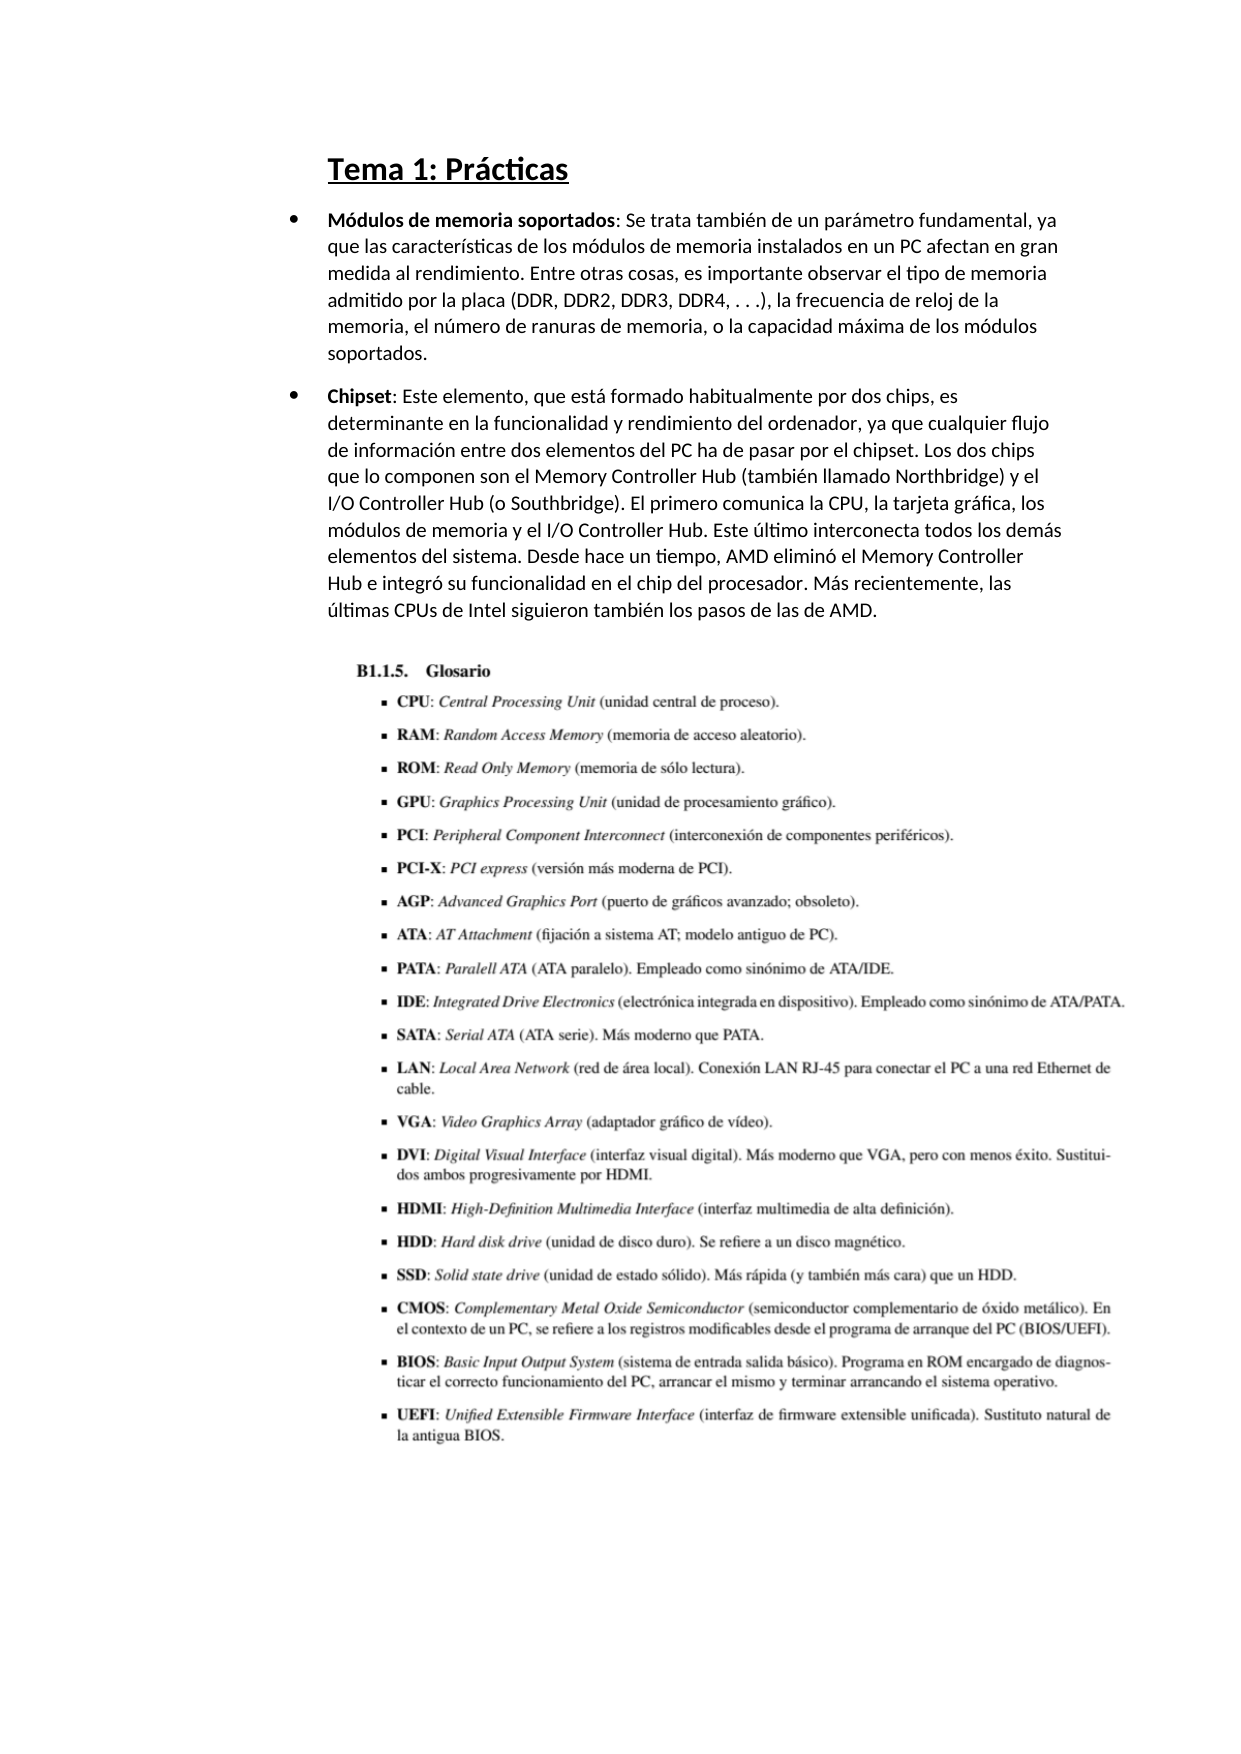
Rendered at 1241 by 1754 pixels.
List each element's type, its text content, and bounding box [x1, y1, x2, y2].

list Tema 1: Prácticas [327, 148, 1063, 188]
list Chipset: Este elemento, que está formado habitualmente por dos chips, es determinante en la funcionalidad y rendimiento del ordenador, ya que cualquier flujo de información entre dos elementos del PC ha de pasar por el chipset. Los dos chips que lo componen son el Memory Controller Hub (también llamado Northbridge) y el I/O Controller Hub (o Southbridge). El primero comunica la CPU, la tarjeta gráfica, los módulos de memoria y el I/O Controller Hub. Este último interconecta todos los demás elementos del sistema. Desde hace un tiempo, AMD eliminó el Memory Controller Hub e integró su funcionalidad en el chip del procesador. Más recientemente, las últimas CPUs de Intel siguieron también los pasos de las de AMD. [290, 384, 1063, 622]
list Módulos de memoria soportados: Se trata también de un parámetro fundamental, ya que las características de los módulos de memoria instalados en un PC afectan en gran medida al rendimiento. Entre otras cosas, es importante observar el tipo de memoria admitido por la placa (DDR, DDR2, DDR3, DDR4, . . .), la frecuencia de reloj de la memoria, el número de ranuras de memoria, o la capacidad máxima de los módulos soportados. [290, 207, 1063, 366]
